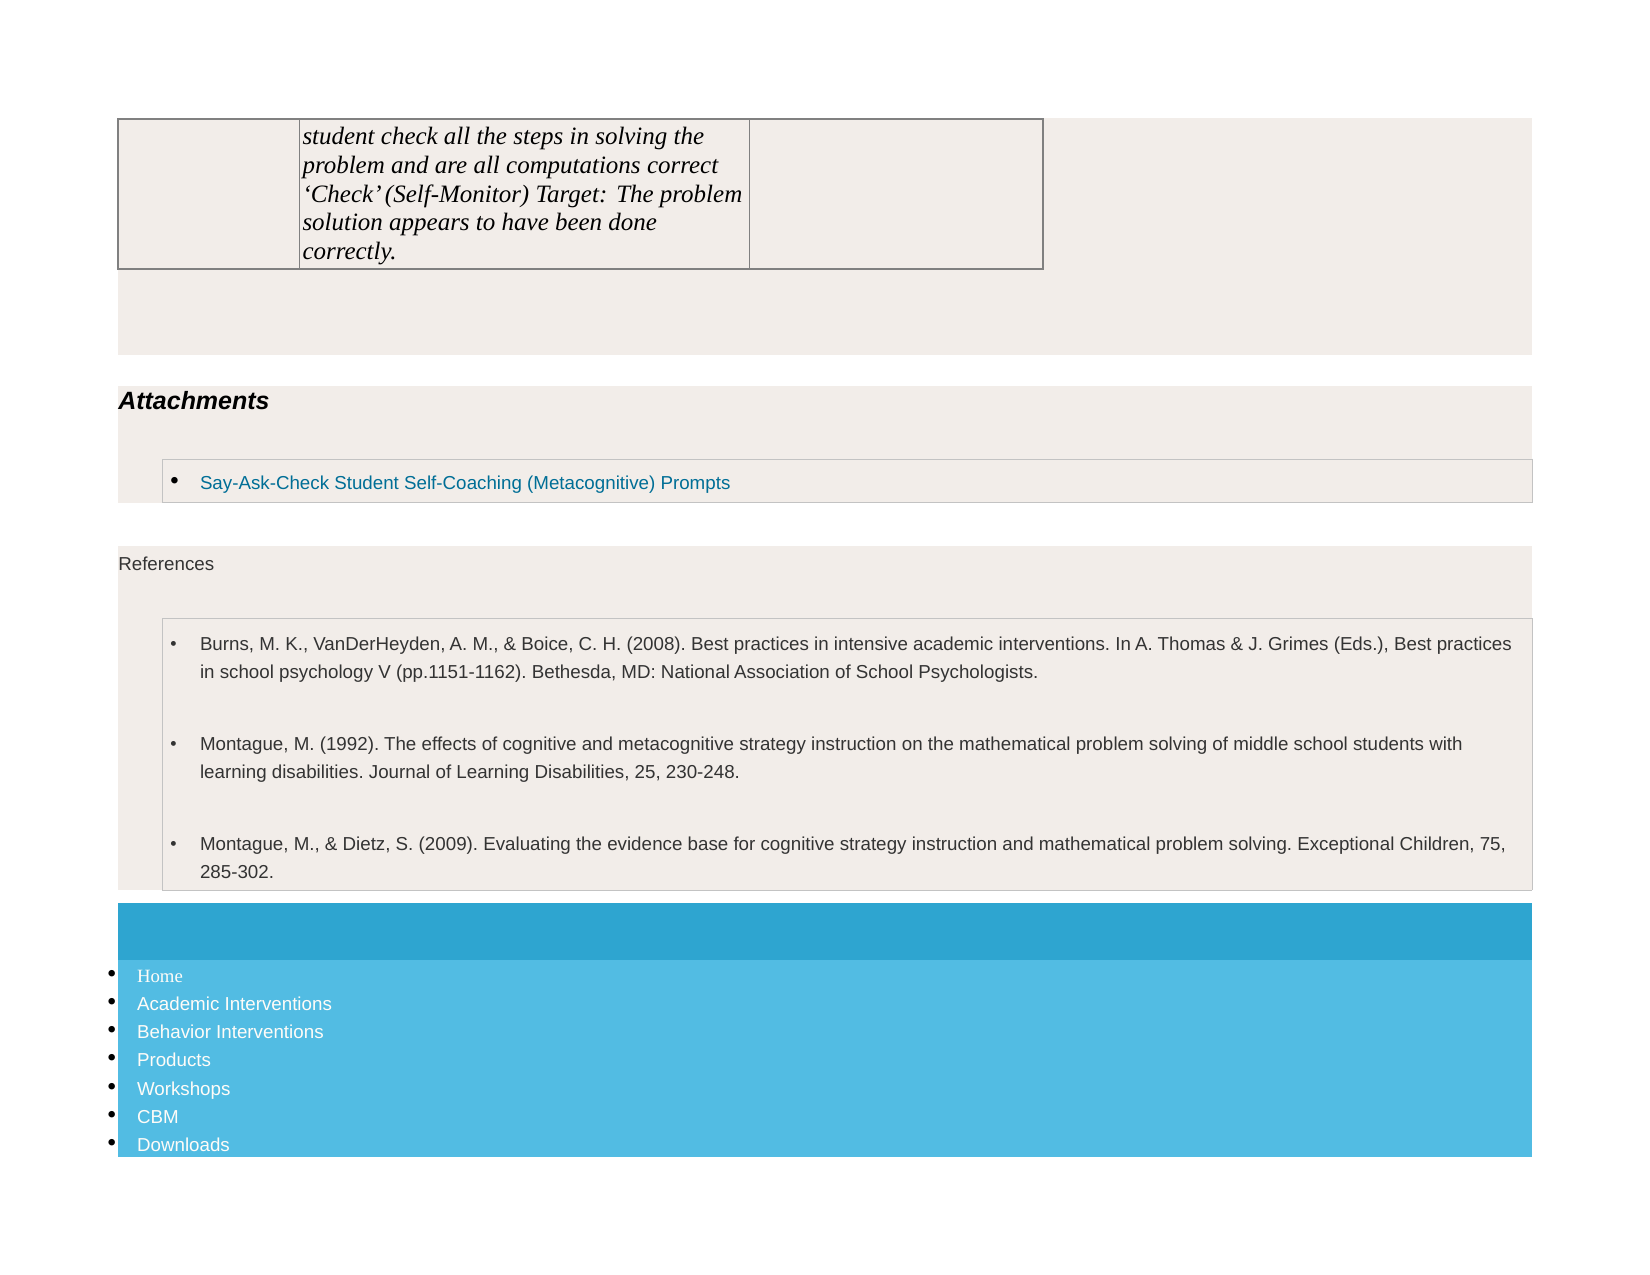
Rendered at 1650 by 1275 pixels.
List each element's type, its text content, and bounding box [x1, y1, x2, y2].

list Products [137, 1044, 1532, 1072]
list Montague, M. (1992). The effects of cognitive and metacognitive strategy instruction on the mathematical problem solving of middle school students with learning disabilities. Journal of Learning Disabilities, 25, 230-248. [163, 718, 1532, 782]
list Montague, M., & Dietz, S. (2009). Evaluating the evidence base for cognitive strategy instruction and mathematical problem solving. Exceptional Children, 75, 285-302. [163, 818, 1532, 890]
list Home [137, 960, 1532, 988]
list Behavior Interventions [137, 1016, 1532, 1044]
list Say-Ask-Check Student Self-Coaching (Metacognitive) Prompts [163, 460, 1532, 502]
table_cell student check all the steps in solving the problem and are all computations correct‌ ‘Check’ (Self-Monitor) Target: The problem solution appears to have been done correctly. [300, 120, 749, 268]
subtitle Attachments [118, 386, 1532, 415]
list Burns, M. K., VanDerHeyden, A. M., & Boice, C. H. (2008). Best practices in intensive academic interventions. In A. Thomas & J. Grimes (Eds.), Best practices in school psychology V (pp.1151-1162). Bethesda, MD: National Association of School Psychologists. [163, 619, 1532, 682]
list Academic Interventions [137, 988, 1532, 1016]
list Workshops [137, 1072, 1532, 1100]
table_cell [750, 120, 1042, 268]
list CBM [137, 1100, 1532, 1128]
subtitle References [118, 546, 1532, 574]
table_cell [119, 120, 299, 268]
list Downloads [137, 1128, 1532, 1157]
